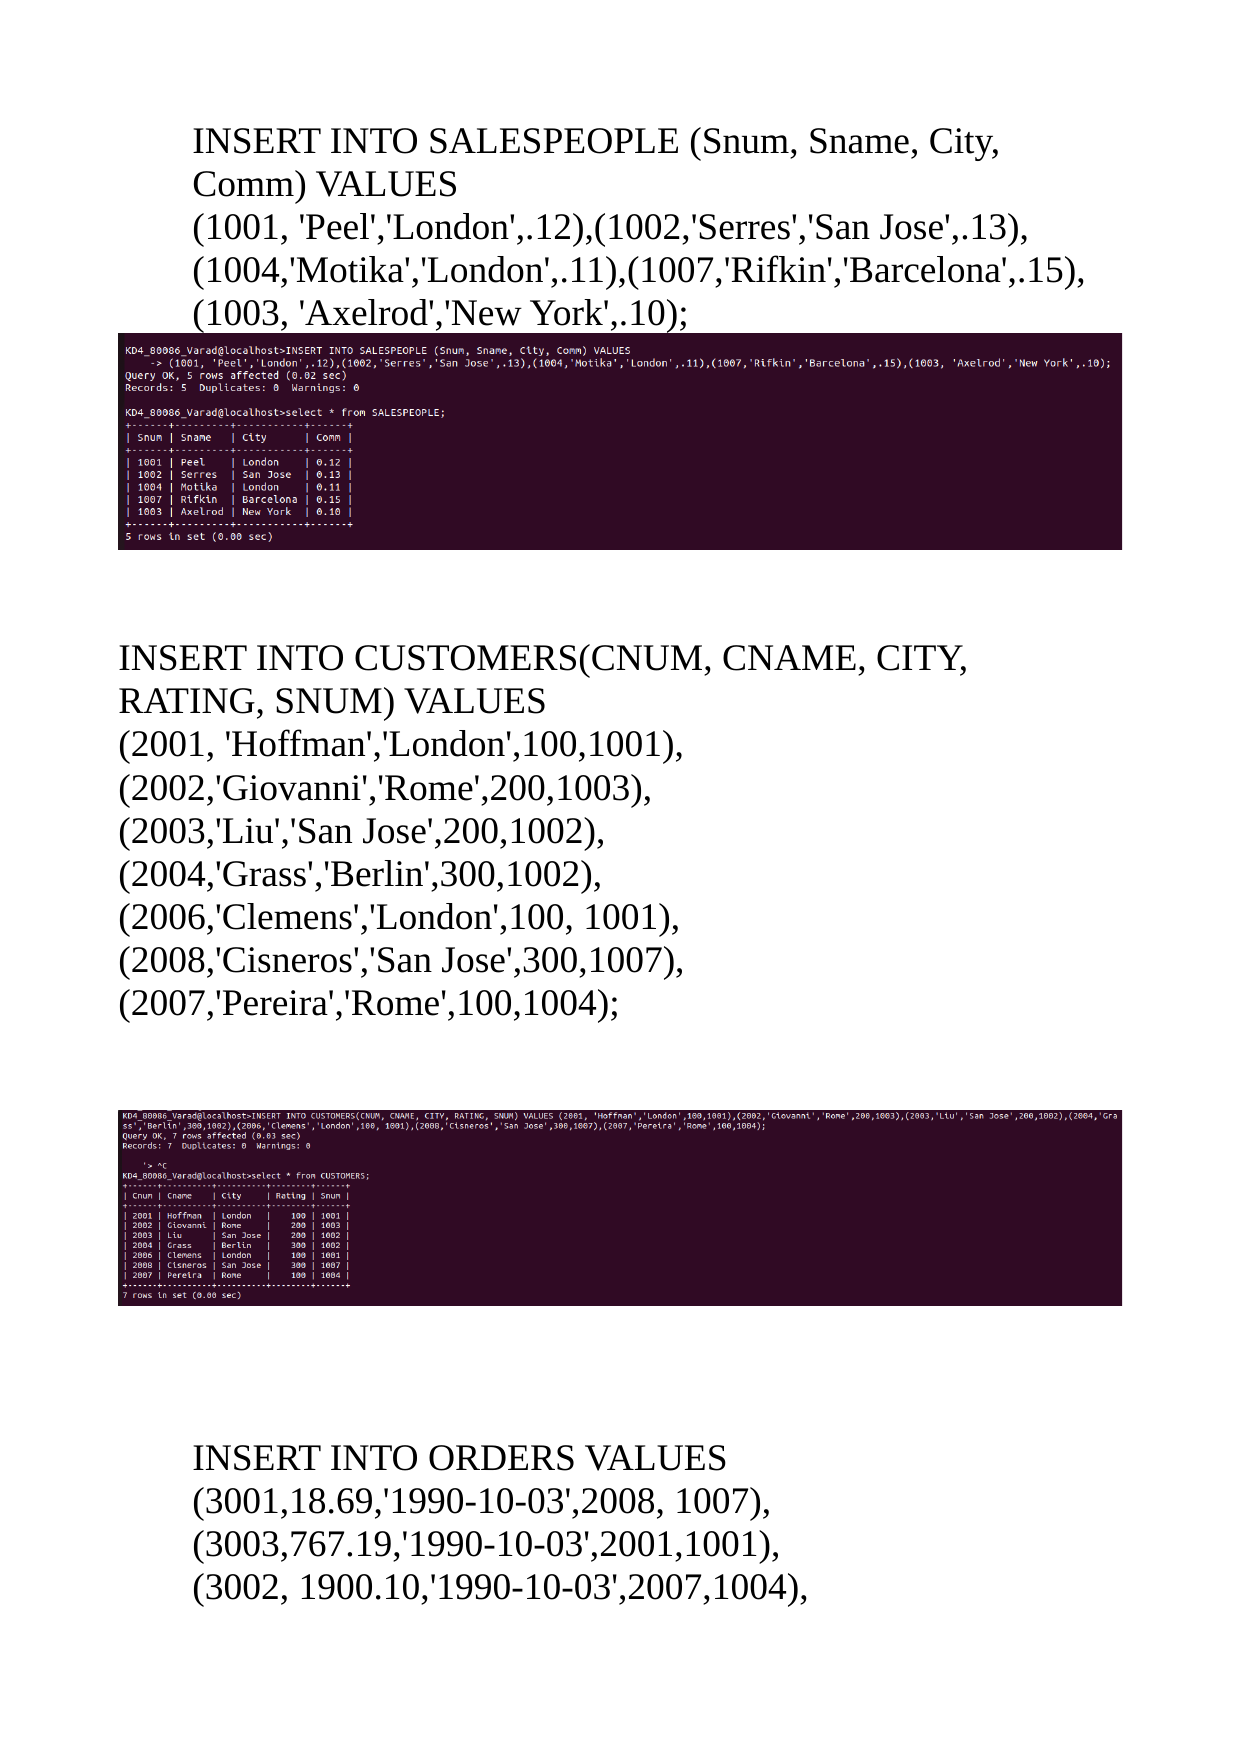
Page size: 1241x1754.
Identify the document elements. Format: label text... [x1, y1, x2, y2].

text (3001,18.69,'1990-10-03',2008, 1007), [118, 1478, 1122, 1521]
text (2006,'Clemens','London',100, 1001), [118, 894, 1122, 937]
picture [118, 333, 1123, 550]
picture [118, 1110, 1123, 1306]
text (3002, 1900.10,'1990-10-03',2007,1004), [118, 1564, 1122, 1607]
text (2003,'Liu','San Jose',200,1002), [118, 808, 1122, 851]
text (2008,'Cisneros','San Jose',300,1007),(2007,'Pereira','Rome',100,1004); [118, 937, 1122, 1024]
text INSERT INTO ORDERS VALUES [118, 1306, 1122, 1478]
text (1001, 'Peel','London',.12),(1002,'Serres','San Jose',.13), (1004,'Motika','London',.11),(1007,'Rifkin','Barcelona',.15), (1003, 'Axelrod','New York',.10); [118, 204, 1122, 333]
text INSERT INTO CUSTOMERS(CNUM, CNAME, CITY, RATING, SNUM) VALUES [118, 550, 1122, 722]
text (3003,767.19,'1990-10-03',2001,1001), [118, 1521, 1122, 1564]
text INSERT INTO SALESPEOPLE (Snum, Sname, City, Comm) VALUES [118, 118, 1122, 204]
text (2001, 'Hoffman','London',100,1001),(2002,'Giovanni','Rome',200,1003), [118, 722, 1122, 808]
text (2004,'Grass','Berlin',300,1002), [118, 851, 1122, 894]
